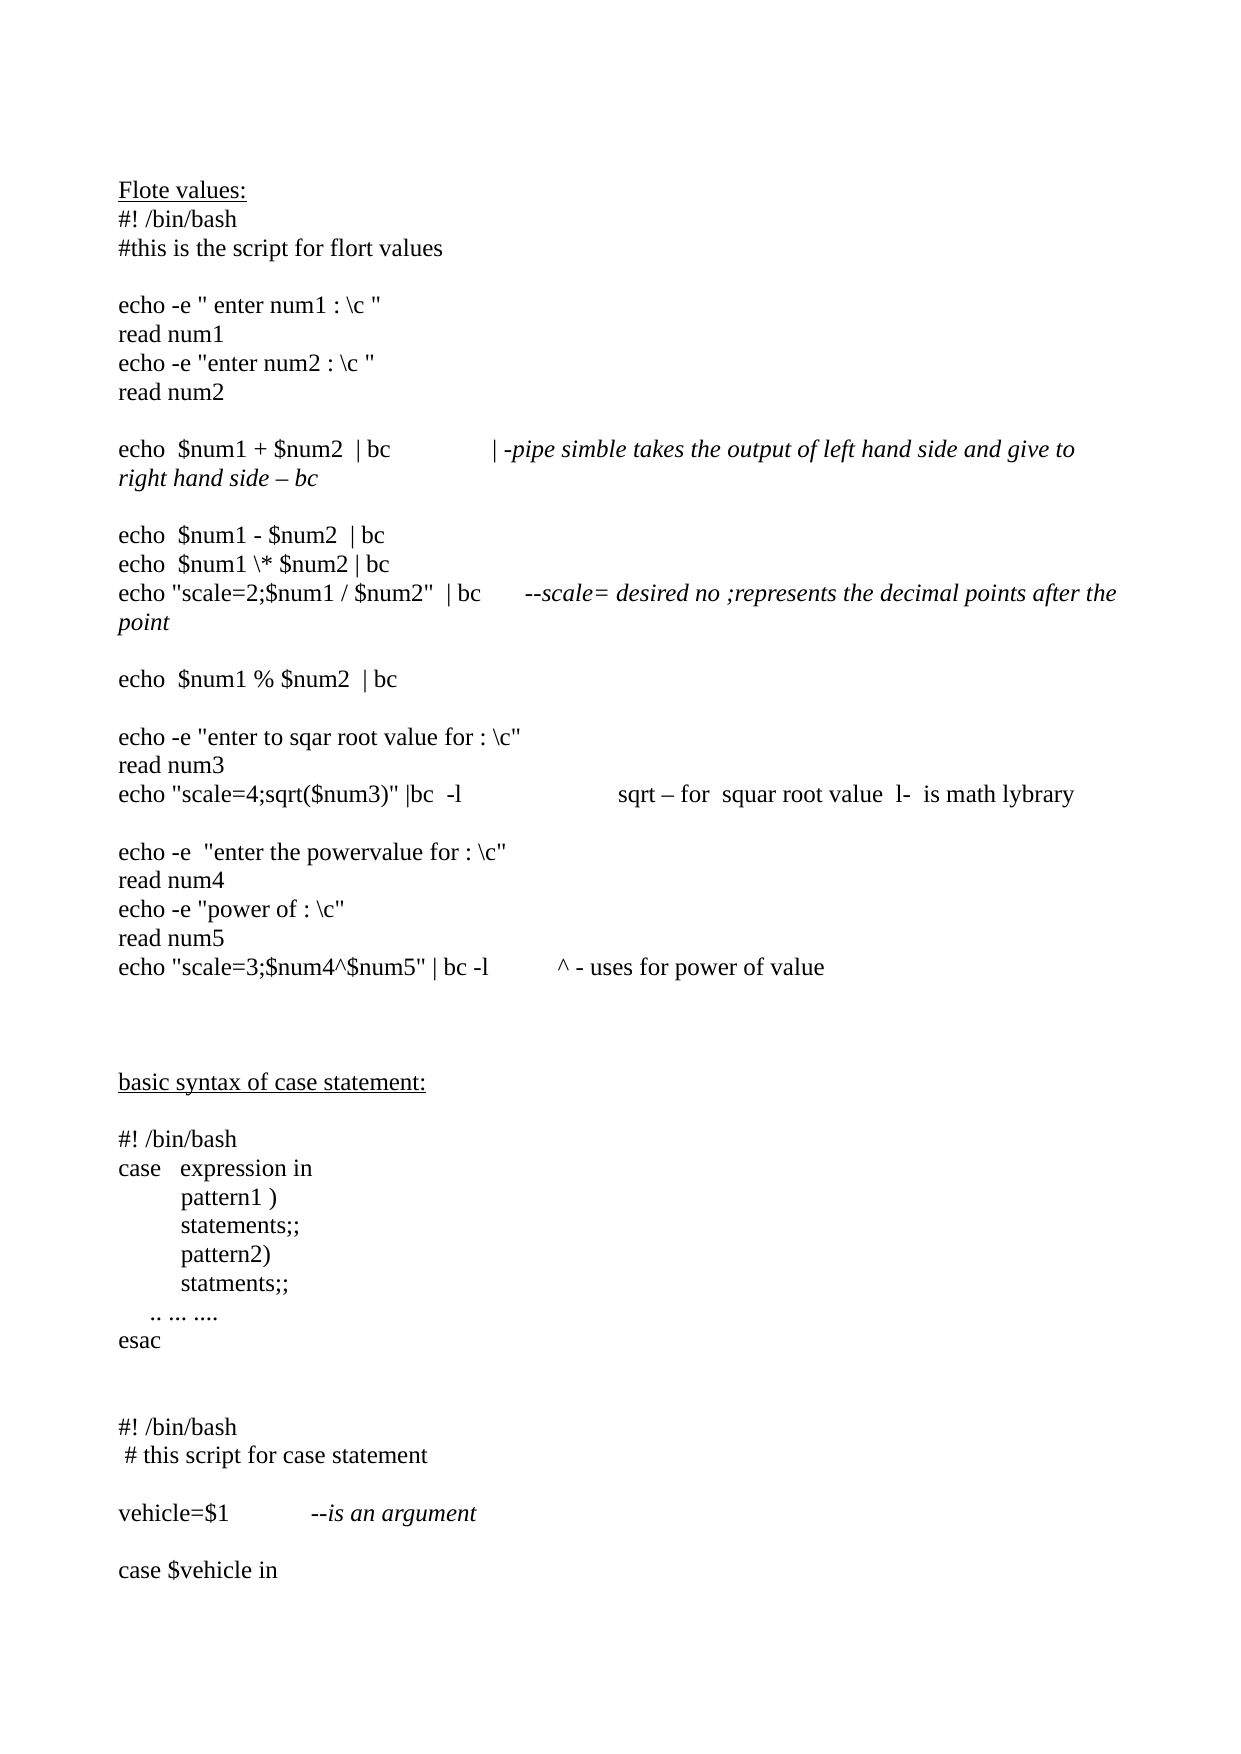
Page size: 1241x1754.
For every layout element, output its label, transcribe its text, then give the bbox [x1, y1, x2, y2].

text read num2 [118, 377, 1122, 406]
text read num1 [118, 319, 1122, 348]
text #! /bin/bash [118, 204, 1122, 233]
text echo -e "enter the powervalue for : \c" [118, 837, 1122, 866]
text statments;; [118, 1268, 1122, 1297]
text statements;; [118, 1211, 1122, 1239]
text echo $num1 + $num2 | bc | -pipe simble takes the output of left hand side and give to right hand side – bc [118, 434, 1122, 492]
text # this script for case statement [118, 1441, 1122, 1469]
text case expression in [118, 1153, 1122, 1182]
text #! /bin/bash [118, 1412, 1122, 1441]
text echo $num1 % $num2 | bc [118, 664, 1122, 693]
text vehicle=$1 --is an argument [118, 1498, 1122, 1527]
text read num3 [118, 751, 1122, 779]
text echo -e "power of : \c" [118, 894, 1122, 923]
text echo "scale=4;sqrt($num3)" |bc -l sqrt – for squar root value l- is math lybrary [118, 779, 1122, 808]
text Flote values: [118, 176, 1122, 204]
text #! /bin/bash [118, 1124, 1122, 1153]
text esac [118, 1326, 1122, 1354]
text case $vehicle in [118, 1556, 1122, 1584]
text read num5 [118, 923, 1122, 952]
text basic syntax of case statement: [118, 1067, 1122, 1096]
text .. ... .... [118, 1297, 1122, 1326]
text read num4 [118, 866, 1122, 894]
text pattern1 ) [118, 1182, 1122, 1211]
text echo $num1 - $num2 | bc [118, 521, 1122, 549]
text #this is the script for flort values [118, 233, 1122, 262]
text echo $num1 \* $num2 | bc [118, 549, 1122, 578]
text echo "scale=3;$num4^$num5" | bc -l ^ - uses for power of value [118, 952, 1122, 981]
text echo -e "enter to sqar root value for : \c" [118, 722, 1122, 751]
text echo -e "enter num2 : \c " [118, 348, 1122, 377]
text echo "scale=2;$num1 / $num2" | bc --scale= desired no ;represents the decimal points after the point [118, 578, 1122, 636]
text echo -e " enter num1 : \c " [118, 291, 1122, 319]
text pattern2) [118, 1239, 1122, 1268]
